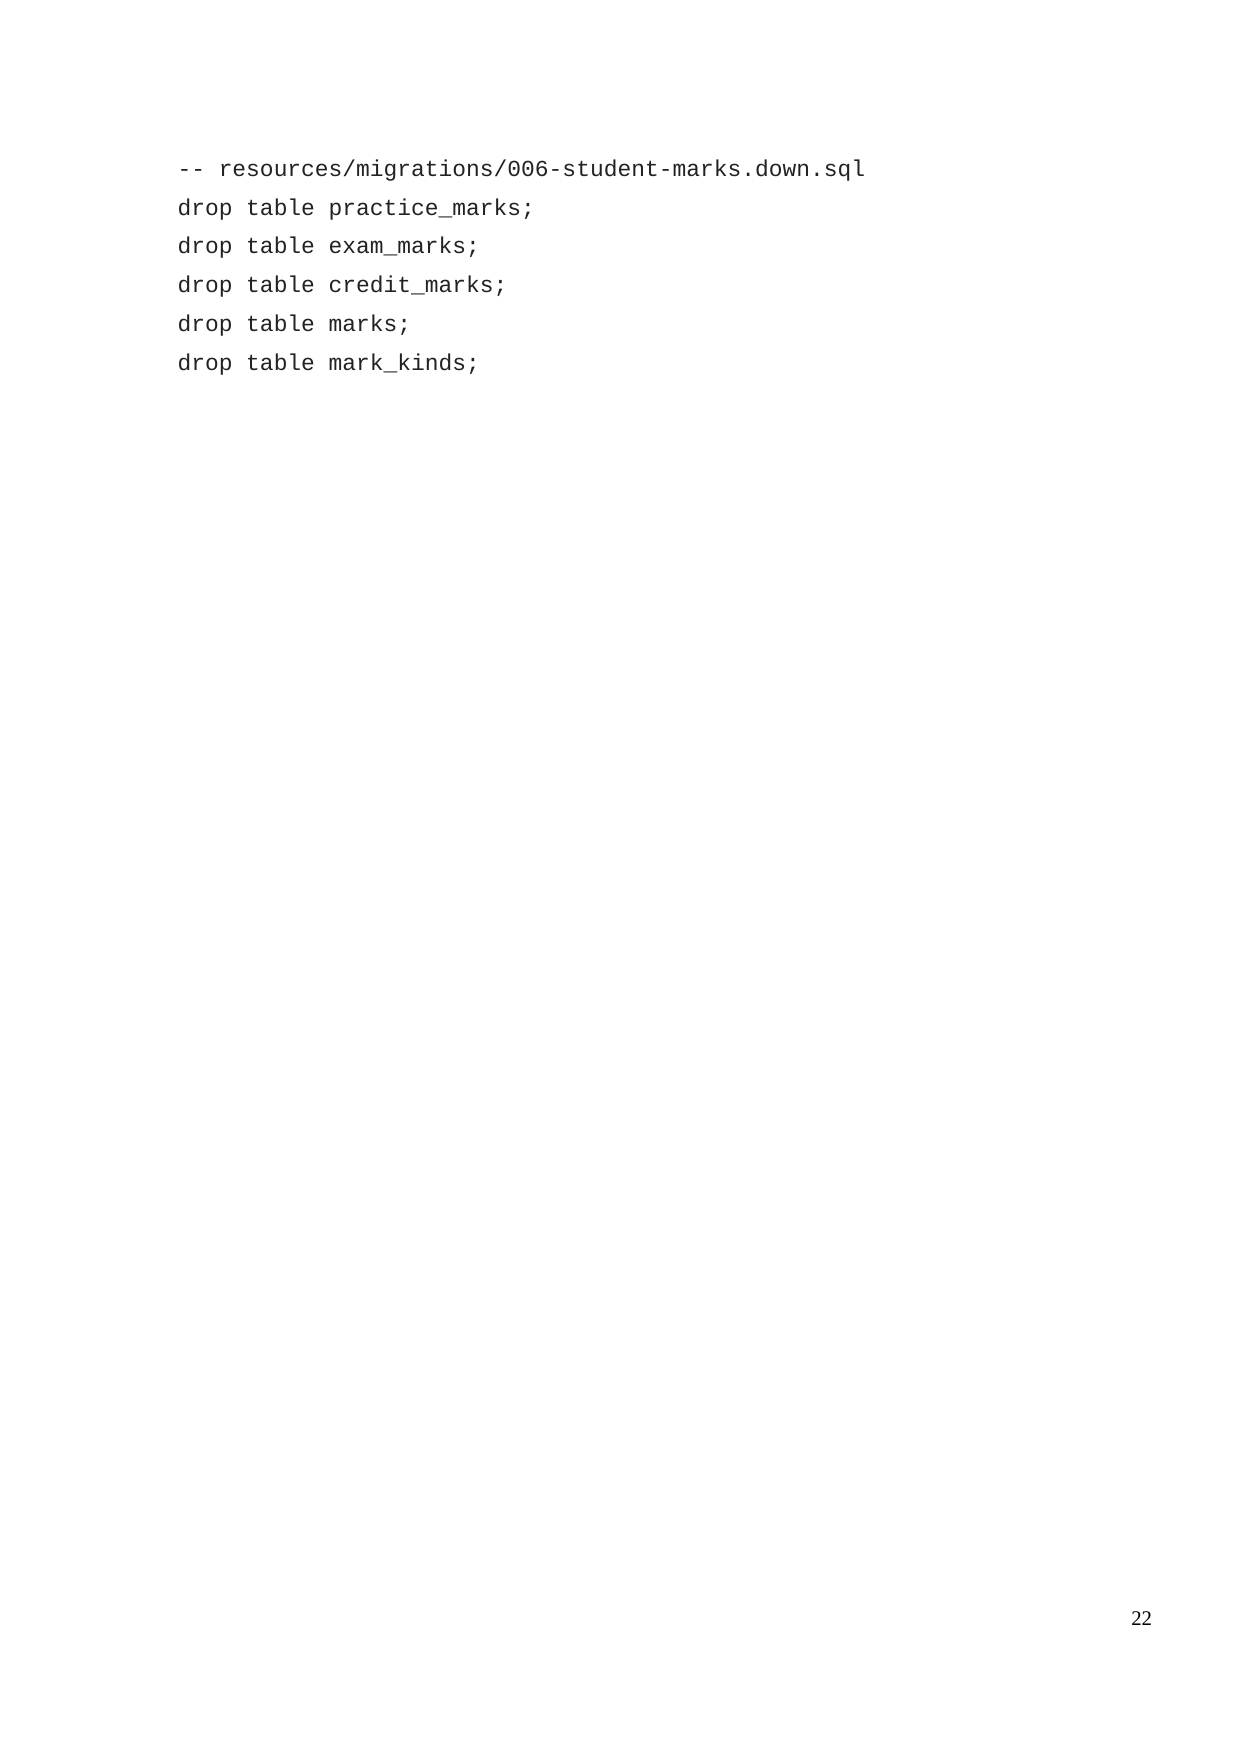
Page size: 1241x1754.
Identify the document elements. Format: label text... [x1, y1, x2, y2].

text -- resources/migrations/006-student-marks.down.sql [177, 157, 1152, 183]
text drop table marks; [177, 312, 1152, 338]
text drop table practice_marks; [177, 196, 1152, 222]
text drop table credit_marks; [177, 273, 1152, 299]
text drop table exam_marks; [177, 235, 1152, 261]
text drop table mark_kinds; [177, 351, 1152, 377]
